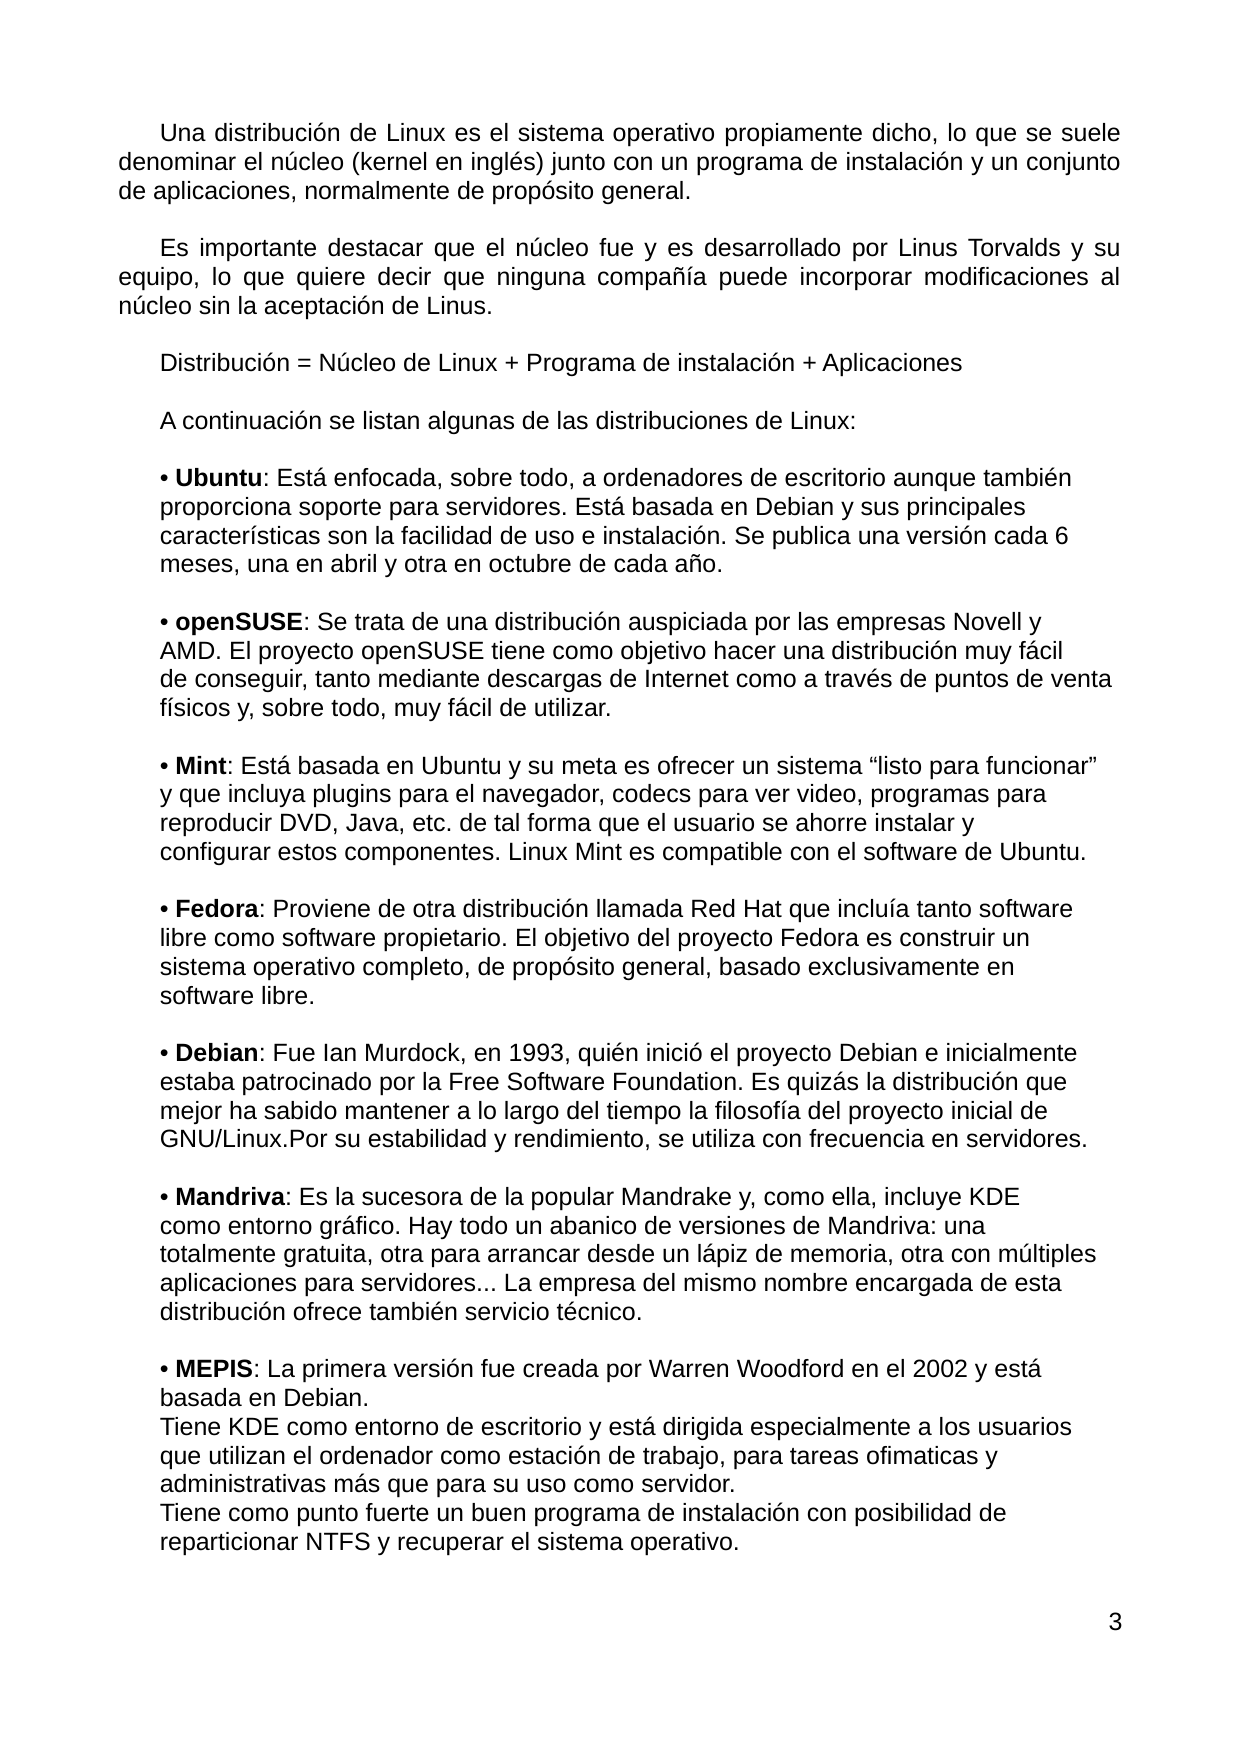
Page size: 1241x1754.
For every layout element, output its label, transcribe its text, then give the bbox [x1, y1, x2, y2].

text estaba patrocinado por la Free Software Foundation. Es quizás la distribución que [118, 1067, 1122, 1096]
text • Mandriva: Es la sucesora de la popular Mandrake y, como ella, incluye KDE [118, 1182, 1122, 1211]
text de conseguir, tanto mediante descargas de Internet como a través de puntos de venta [118, 664, 1122, 693]
text software libre. [118, 981, 1122, 1009]
text que utilizan el ordenador como estación de trabajo, para tareas ofimaticas y [118, 1441, 1122, 1469]
text • Debian: Fue Ian Murdock, en 1993, quién inició el proyecto Debian e inicialmente [118, 1038, 1122, 1067]
text Es importante destacar que el núcleo fue y es desarrollado por Linus Torvalds y su equipo, lo que quiere decir que ninguna compañía puede incorporar modificaciones al núcleo sin la aceptación de Linus. [118, 233, 1122, 319]
text mejor ha sabido mantener a lo largo del tiempo la filosofía del proyecto inicial de [118, 1096, 1122, 1124]
text AMD. El proyecto openSUSE tiene como objetivo hacer una distribución muy fácil [118, 636, 1122, 664]
text Distribución = Núcleo de Linux + Programa de instalación + Aplicaciones [118, 348, 1122, 377]
text aplicaciones para servidores... La empresa del mismo nombre encargada de esta [118, 1268, 1122, 1297]
text características son la facilidad de uso e instalación. Se publica una versión cada 6 [118, 521, 1122, 549]
text como entorno gráfico. Hay todo un abanico de versiones de Mandriva: una [118, 1211, 1122, 1239]
text totalmente gratuita, otra para arrancar desde un lápiz de memoria, otra con múltiples [118, 1239, 1122, 1268]
text físicos y, sobre todo, muy fácil de utilizar. [118, 693, 1122, 722]
text reproducir DVD, Java, etc. de tal forma que el usuario se ahorre instalar y [118, 808, 1122, 837]
text sistema operativo completo, de propósito general, basado exclusivamente en [118, 952, 1122, 981]
text proporciona soporte para servidores. Está basada en Debian y sus principales [118, 492, 1122, 521]
text • openSUSE: Se trata de una distribución auspiciada por las empresas Novell y [118, 607, 1122, 636]
text basada en Debian. [118, 1383, 1122, 1412]
text distribución ofrece también servicio técnico. [118, 1297, 1122, 1326]
text • Fedora: Proviene de otra distribución llamada Red Hat que incluía tanto software [118, 894, 1122, 923]
text libre como software propietario. El objetivo del proyecto Fedora es construir un [118, 923, 1122, 952]
text configurar estos componentes. Linux Mint es compatible con el software de Ubuntu. [118, 837, 1122, 866]
text Tiene como punto fuerte un buen programa de instalación con posibilidad de [118, 1498, 1122, 1527]
text • MEPIS: La primera versión fue creada por Warren Woodford en el 2002 y está [118, 1354, 1122, 1383]
text y que incluya plugins para el navegador, codecs para ver video, programas para [118, 779, 1122, 808]
text Tiene KDE como entorno de escritorio y está dirigida especialmente a los usuarios [118, 1412, 1122, 1441]
text Una distribución de Linux es el sistema operativo propiamente dicho, lo que se suele denominar el núcleo (kernel en inglés) junto con un programa de instalación y un conjunto de aplicaciones, normalmente de propósito general. [118, 118, 1122, 204]
text administrativas más que para su uso como servidor. [118, 1469, 1122, 1498]
text GNU/Linux.Por su estabilidad y rendimiento, se utiliza con frecuencia en servidores. [118, 1124, 1122, 1153]
text • Mint: Está basada en Ubuntu y su meta es ofrecer un sistema “listo para funcionar” [118, 751, 1122, 779]
text • Ubuntu: Está enfocada, sobre todo, a ordenadores de escritorio aunque también [118, 463, 1122, 492]
text A continuación se listan algunas de las distribuciones de Linux: [118, 406, 1122, 434]
text reparticionar NTFS y recuperar el sistema operativo. [118, 1527, 1122, 1556]
text meses, una en abril y otra en octubre de cada año. [118, 549, 1122, 578]
